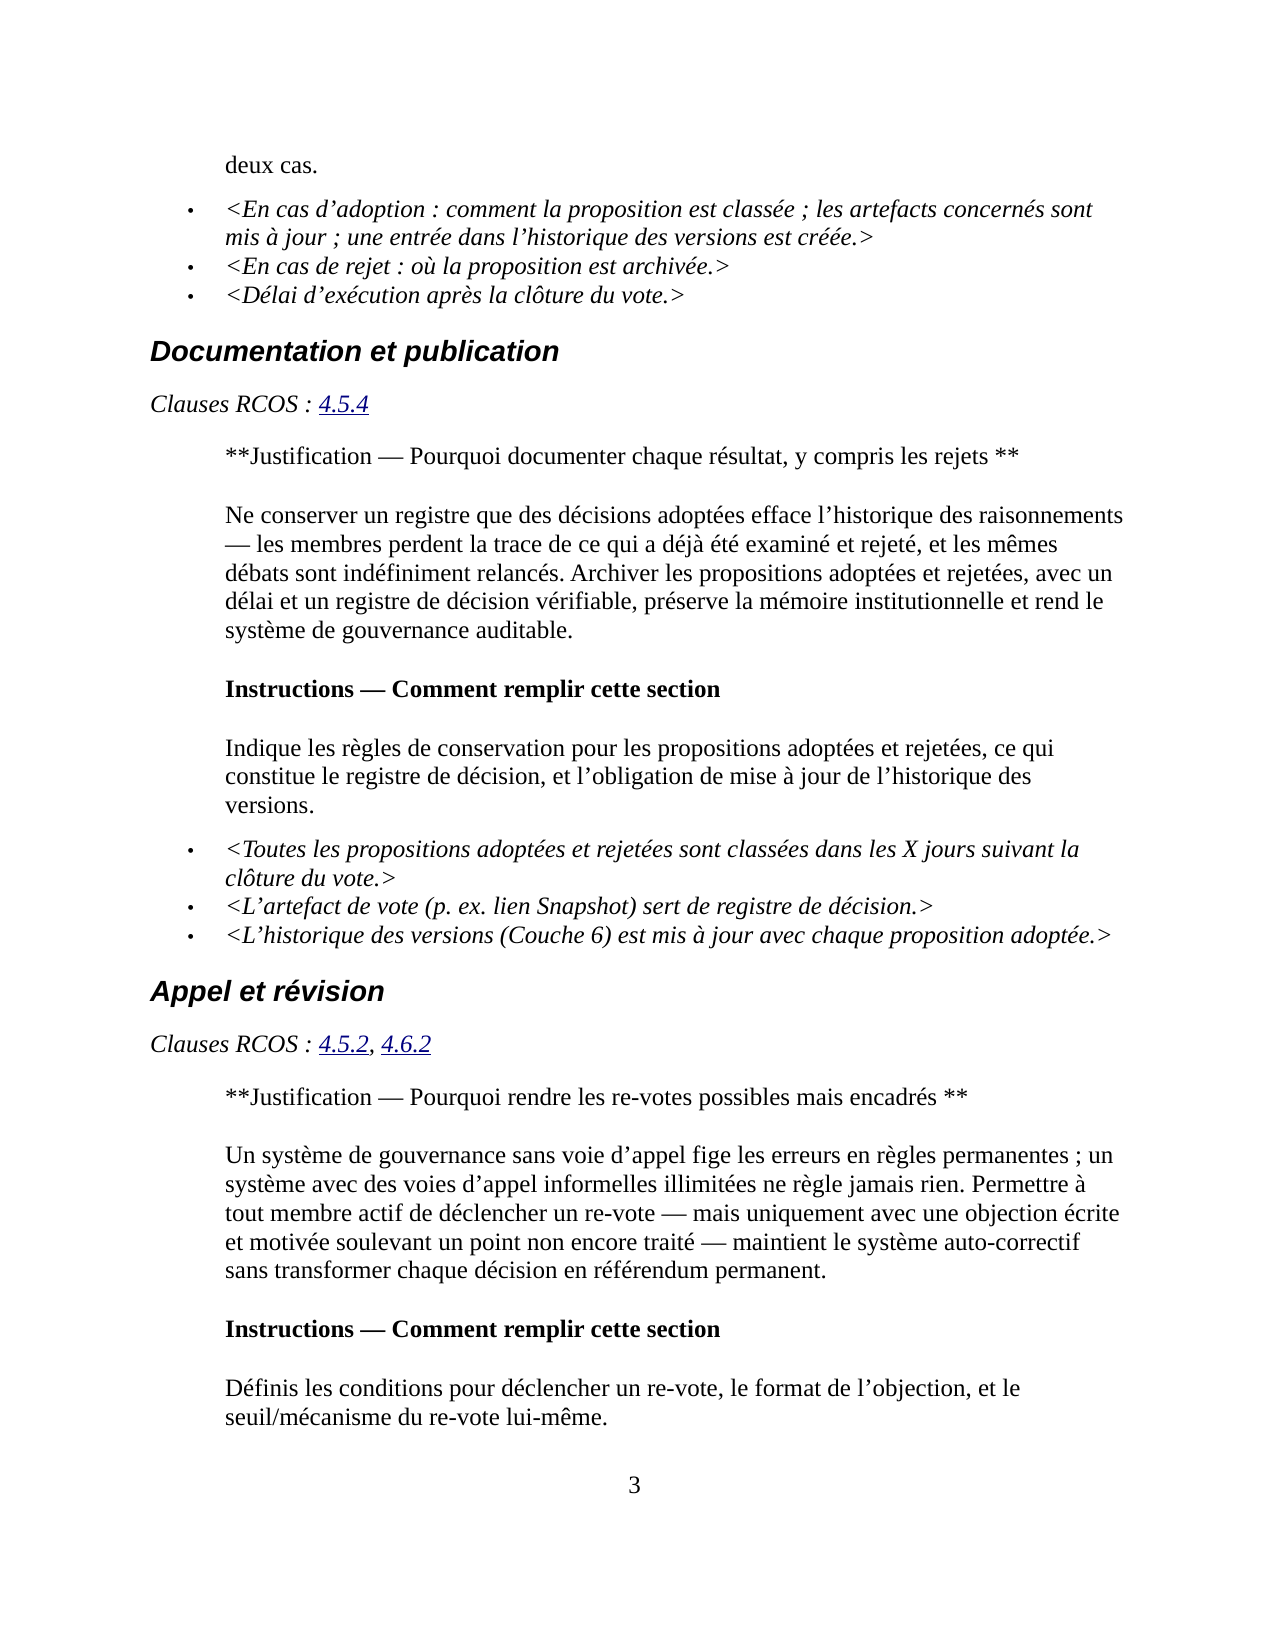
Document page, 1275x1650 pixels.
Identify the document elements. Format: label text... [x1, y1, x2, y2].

text **Justification — Pourquoi rendre les re-votes possibles mais encadrés ** [225, 1082, 1125, 1110]
text Instructions — Comment remplir cette section [225, 1314, 1125, 1343]
text Définis les conditions pour déclencher un re-vote, le format de l’objection, et le seuil/mécanisme du re-vote lui-même. [225, 1373, 1125, 1430]
text Un système de gouvernance sans voie d’appel fige les erreurs en règles permanentes ; un système avec des voies d’appel informelles illimitées ne règle jamais rien. Permettre à tout membre actif de déclencher un re-vote — mais uniquement avec une objection écrite et motivée soulevant un point non encore traité — maintient le système auto-correctif sans transformer chaque décision en référendum permanent. [225, 1140, 1125, 1284]
text Clauses RCOS : 4.5.4 [150, 389, 1125, 417]
subtitle Appel et révision [150, 974, 1125, 1007]
list <Délai d’exécution après la clôture du vote.> [187, 280, 1125, 309]
list <L’artefact de vote (p. ex. lien Snapshot) sert de registre de décision.> [187, 891, 1125, 920]
text Ne conserver un registre que des décisions adoptées efface l’historique des raisonnements — les membres perdent la trace de ce qui a déjà été examiné et rejeté, et les mêmes débats sont indéfiniment relancés. Archiver les propositions adoptées et rejetées, avec un délai et un registre de décision vérifiable, préserve la mémoire institutionnelle et rend le système de gouvernance auditable. [225, 500, 1125, 644]
text Clauses RCOS : 4.5.2, 4.6.2 [150, 1029, 1125, 1058]
list <En cas d’adoption : comment la proposition est classée ; les artefacts concernés sont mis à jour ; une entrée dans l’historique des versions est créée.> [187, 194, 1125, 251]
text deux cas. [225, 150, 1125, 179]
list <Toutes les propositions adoptées et rejetées sont classées dans les X jours suivant la clôture du vote.> [187, 834, 1125, 891]
text **Justification — Pourquoi documenter chaque résultat, y compris les rejets ** [225, 441, 1125, 470]
text Indique les règles de conservation pour les propositions adoptées et rejetées, ce qui constitue le registre de décision, et l’obligation de mise à jour de l’historique des versions. [225, 733, 1125, 819]
list <L’historique des versions (Couche 6) est mis à jour avec chaque proposition adoptée.> [187, 920, 1125, 949]
text Instructions — Comment remplir cette section [225, 674, 1125, 703]
subtitle Documentation et publication [150, 334, 1125, 367]
list <En cas de rejet : où la proposition est archivée.> [187, 251, 1125, 280]
